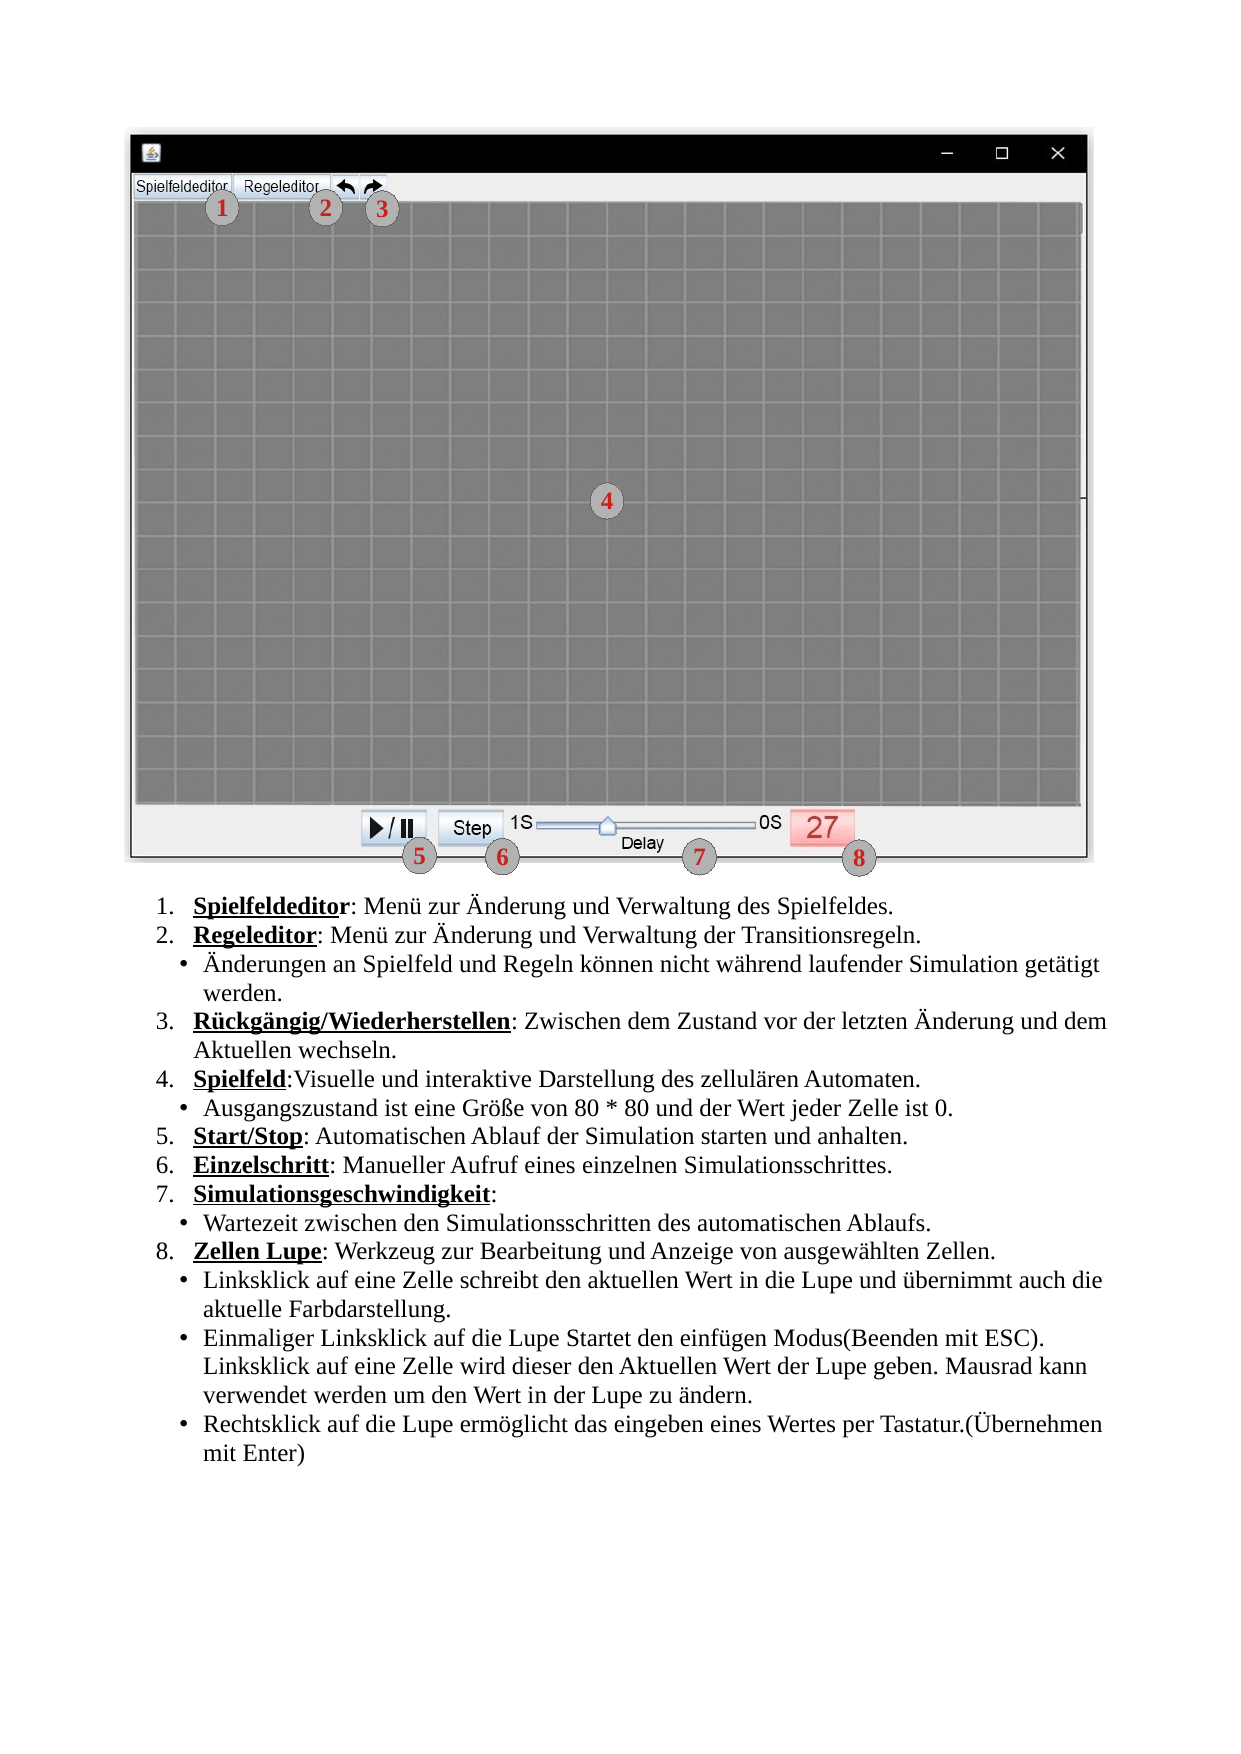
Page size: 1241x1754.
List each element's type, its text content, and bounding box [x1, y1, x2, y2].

list Rechtsklick auf die Lupe ermöglicht das eingeben eines Wertes per Tastatur.(Übernehmen mit Enter) [179, 1409, 1122, 1466]
list Linksklick auf eine Zelle schreibt den aktuellen Wert in die Lupe und übernimmt auch die aktuelle Farbdarstellung. [179, 1265, 1122, 1323]
list Einzelschritt: Manueller Aufruf eines einzelnen Simulationsschrittes. [156, 1150, 1122, 1179]
list Wartezeit zwischen den Simulationsschritten des automatischen Ablaufs. [179, 1208, 1122, 1236]
list Regeleditor: Menü zur Änderung und Verwaltung der Transitionsregeln. [156, 920, 1122, 949]
list Einmaliger Linksklick auf die Lupe Startet den einfügen Modus(Beenden mit ESC). Linksklick auf eine Zelle wird dieser den Aktuellen Wert der Lupe geben. Mausrad kann verwendet werden um den Wert in der Lupe zu ändern. [179, 1323, 1122, 1409]
list Zellen Lupe: Werkzeug zur Bearbeitung und Anzeige von ausgewählten Zellen. [156, 1236, 1122, 1265]
list Simulationsgeschwindigkeit: [156, 1179, 1122, 1208]
list Änderungen an Spielfeld und Regeln können nicht während laufender Simulation getätigt werden. [179, 949, 1122, 1006]
list Spielfeld:Visuelle und interaktive Darstellung des zellulären Automaten. [156, 1064, 1122, 1093]
picture [124, 127, 1094, 863]
list Start/Stop: Automatischen Ablauf der Simulation starten und anhalten. [156, 1121, 1122, 1150]
list Rückgängig/Wiederherstellen: Zwischen dem Zustand vor der letzten Änderung und dem Aktuellen wechseln. [156, 1006, 1122, 1064]
list Ausgangszustand ist eine Größe von 80 * 80 und der Wert jeder Zelle ist 0. [179, 1093, 1122, 1121]
list Spielfeldeditor: Menü zur Änderung und Verwaltung des Spielfeldes. [156, 891, 1122, 920]
